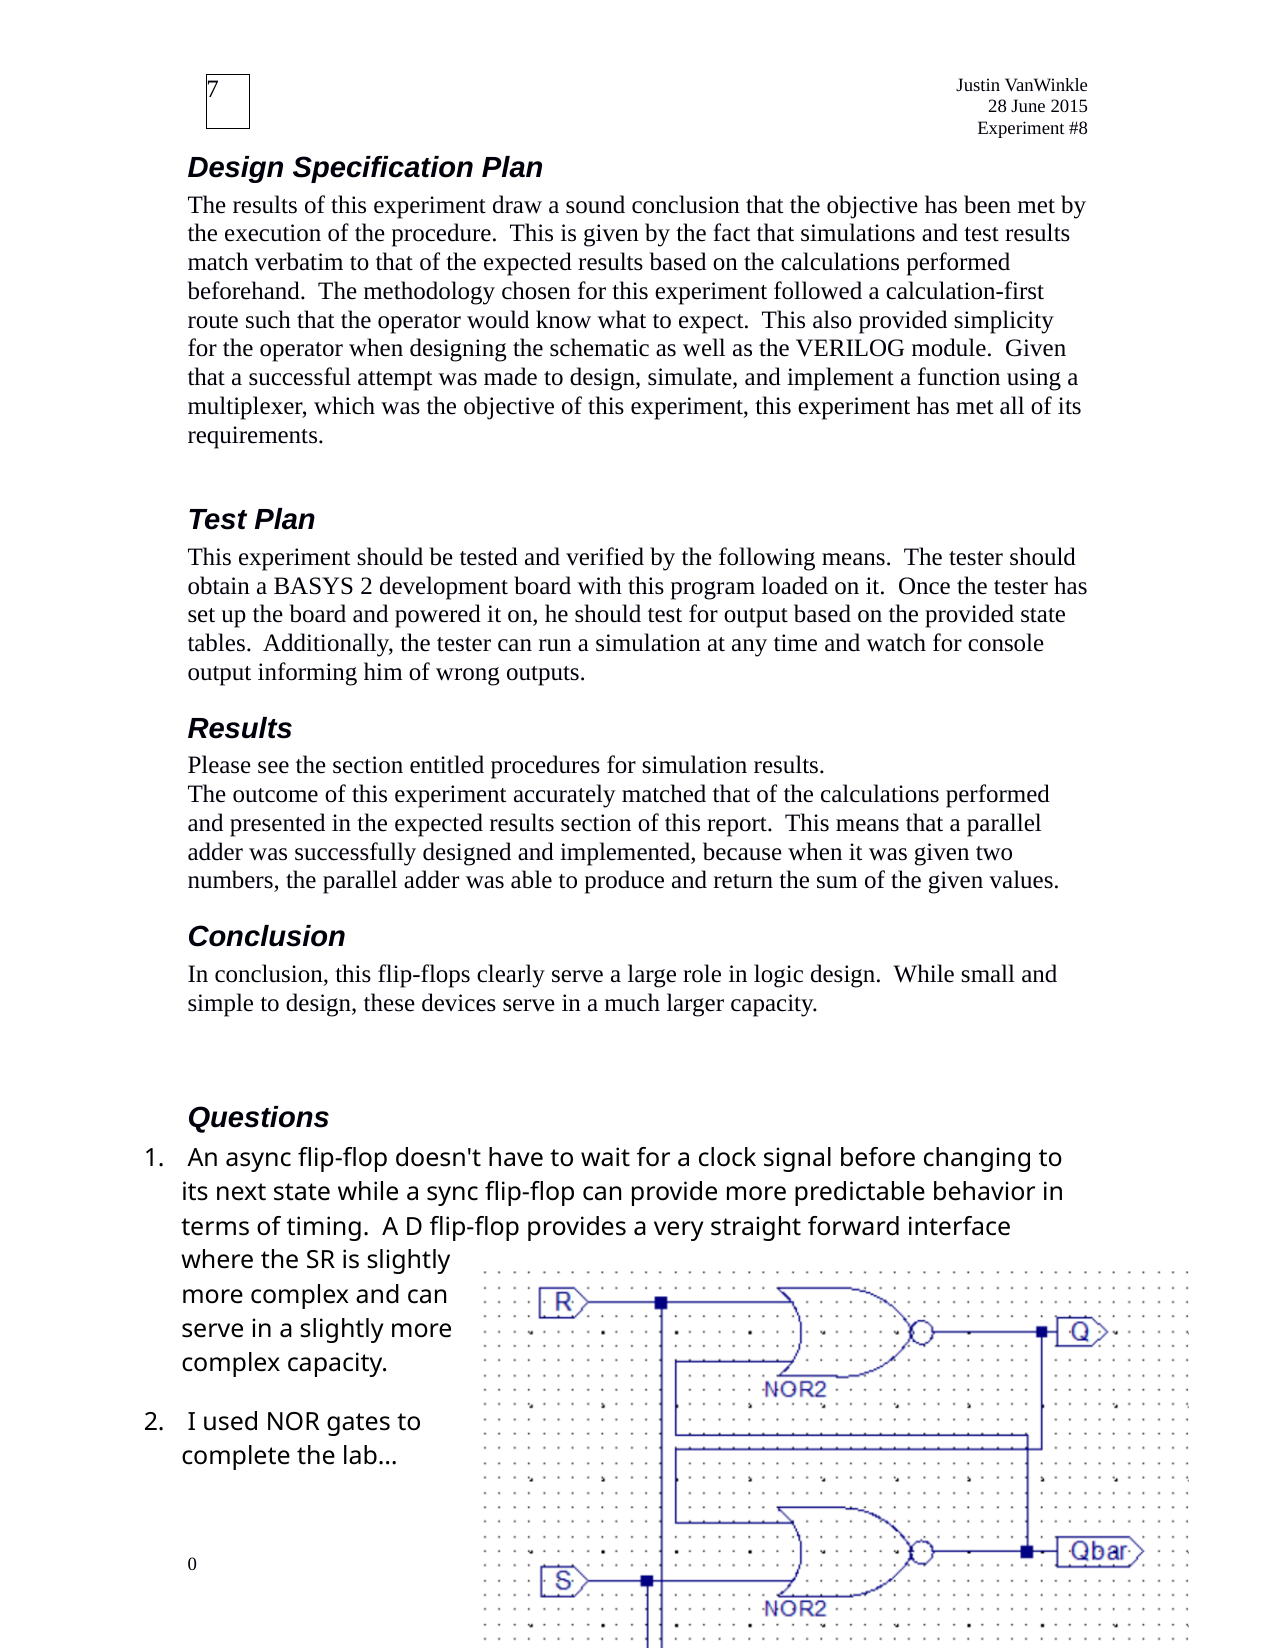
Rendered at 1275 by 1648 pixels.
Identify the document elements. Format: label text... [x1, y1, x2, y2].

list An async flip-flop doesn't have to wait for a clock signal before changing to its next state while a sync flip-flop can provide more predictable behavior in terms of timing. A D flip-flop provides a very straight forward interface where the SR is slightly more complex and can serve in a slightly more complex capacity. [143, 1140, 1088, 1378]
text The outcome of this experiment accurately matched that of the calculations performed and presented in the expected results section of this report. This means that a parallel adder was successfully designed and implemented, because when it was given two numbers, the parallel adder was able to produce and return the sum of the given values. [187, 779, 1088, 894]
text Please see the section entitled procedures for simulation results. [187, 751, 1088, 779]
text In conclusion, this flip-flops clearly serve a large role in logic design. While small and simple to design, these devices serve in a much larger capacity. [187, 959, 1088, 1017]
picture [478, 1270, 1189, 1648]
subtitle Questions [187, 1100, 1088, 1134]
subtitle Conclusion [187, 919, 1088, 953]
list I used NOR gates to complete the lab… [143, 1403, 478, 1472]
subtitle Design Specification Plan [187, 150, 1088, 183]
text The results of this experiment draw a sound conclusion that the objective has been met by the execution of the procedure. This is given by the fact that simulations and test results match verbatim to that of the expected results based on the calculations performed beforehand. The methodology chosen for this experiment followed a calculation-first route such that the operator would know what to expect. This also provided simplicity for the operator when designing the schematic as well as the VERILOG module. Given that a successful attempt was made to design, simulate, and implement a function using a multiplexer, which was the objective of this experiment, this experiment has met all of its requirements. [187, 190, 1088, 448]
subtitle Test Plan [187, 502, 1088, 536]
subtitle Results [187, 711, 1088, 744]
text This experiment should be tested and verified by the following means. The tester should obtain a BASYS 2 development board with this program loaded on it. Once the tester has set up the board and powered it on, he should test for output based on the provided state tables. Additionally, the tester can run a simulation at any time and watch for console output informing him of wrong outputs. [187, 542, 1088, 686]
